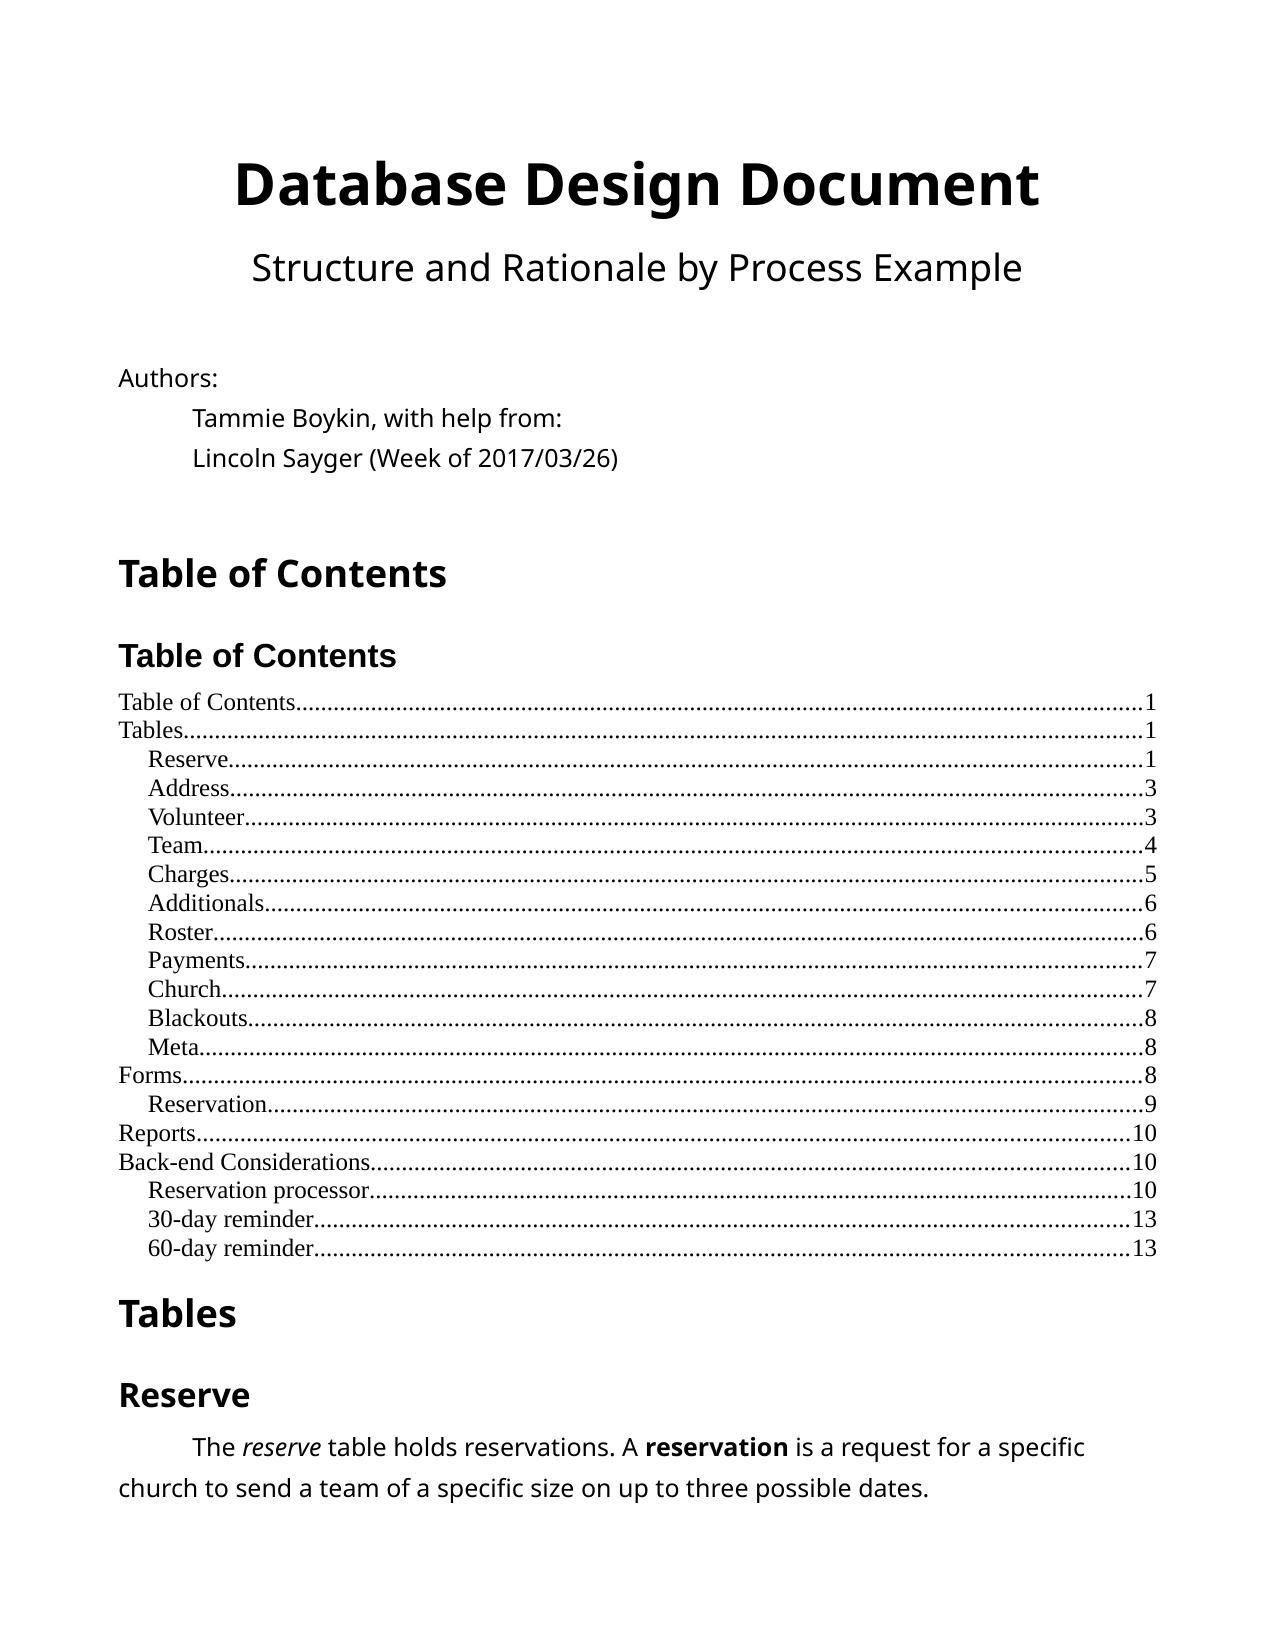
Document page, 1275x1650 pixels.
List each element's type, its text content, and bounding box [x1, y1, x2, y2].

text Back-end Considerations 10 [118, 1147, 1157, 1175]
text Church 7 [148, 974, 1157, 1003]
text Tammie Boykin, with help from: [118, 401, 1157, 435]
subtitle Table of Contents [118, 547, 1157, 598]
text Forms 8 [118, 1060, 1157, 1089]
subtitle Tables [118, 1287, 1157, 1338]
text Roster 6 [148, 917, 1157, 945]
text Reports 10 [118, 1118, 1157, 1147]
text Charges 5 [148, 859, 1157, 888]
text Blackouts 8 [148, 1003, 1157, 1032]
text Reserve 1 [148, 744, 1157, 773]
text 30-day reminder 13 [148, 1204, 1157, 1233]
text Tables 1 [118, 715, 1157, 744]
text Authors: [118, 360, 1157, 394]
text Lincoln Sayger (Week of 2017/03/26) [118, 441, 1157, 475]
text 60-day reminder 13 [148, 1233, 1157, 1262]
subtitle Structure and Rationale by Process Example [118, 241, 1157, 292]
text Payments 7 [148, 945, 1157, 974]
text Reservation 9 [148, 1089, 1157, 1118]
text The reserve table holds reservations. A reservation is a request for a specific church to send a team of a specific size on up to three possible dates. [118, 1430, 1157, 1505]
title Database Design Document [118, 143, 1157, 223]
text Table of Contents 1 [118, 687, 1157, 715]
text Meta 8 [148, 1032, 1157, 1060]
text Reservation processor 10 [148, 1175, 1157, 1204]
text Additionals 6 [148, 888, 1157, 917]
subtitle Table of Contents [118, 636, 1157, 674]
text Address 3 [148, 773, 1157, 802]
subtitle Reserve [118, 1372, 1157, 1417]
text Team 4 [148, 830, 1157, 859]
text Volunteer 3 [148, 802, 1157, 830]
